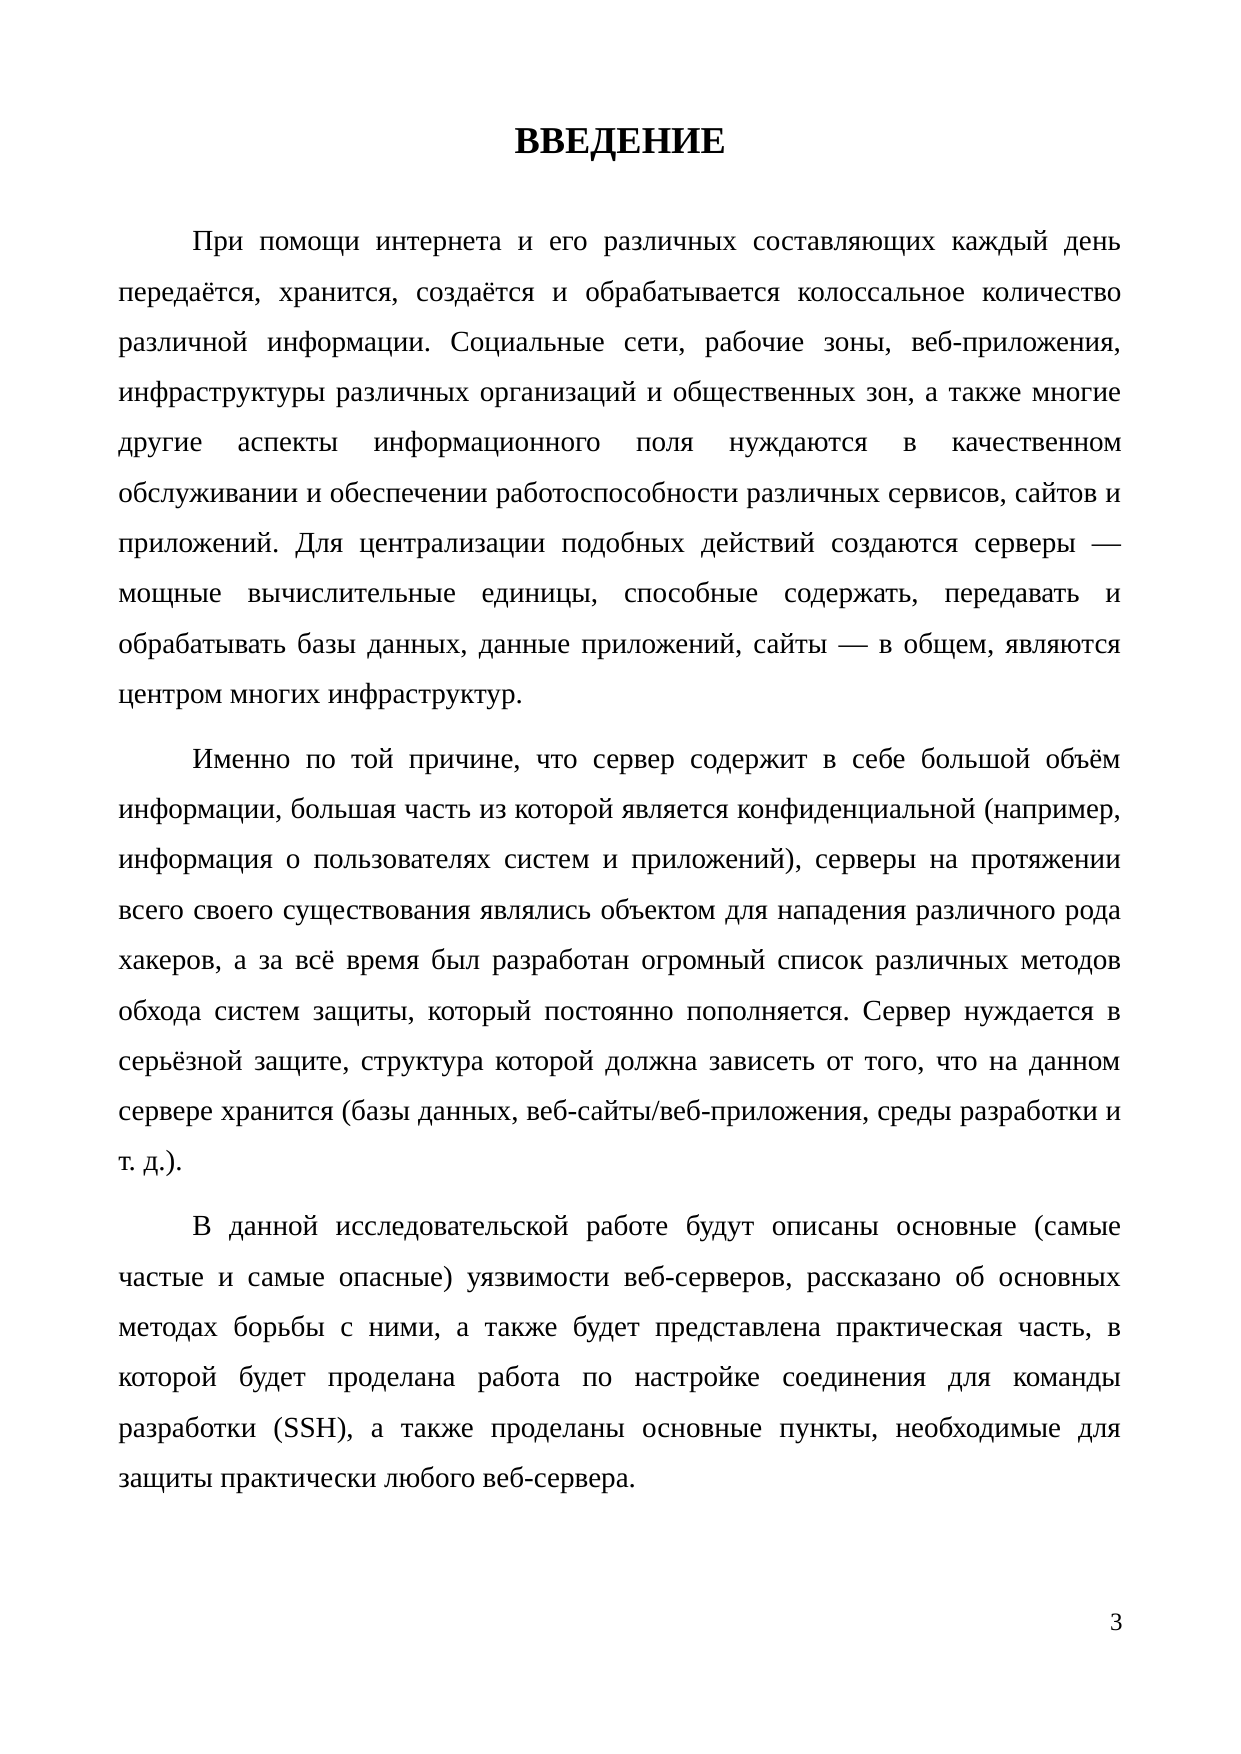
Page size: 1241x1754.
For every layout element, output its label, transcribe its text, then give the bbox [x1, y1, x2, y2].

text Именно по той причине, что сервер содержит в себе большой объём информации, большая часть из которой является конфиденциальной (например, информация о пользователях систем и приложений), серверы на протяжении всего своего существования являлись объектом для нападения различного рода хакеров, а за всё время был разработан огромный список различных методов обхода систем защиты, который постоянно пополняется. Сервер нуждается в серьёзной защите, структура которой должна зависеть от того, что на данном сервере хранится (базы данных, веб-сайты/веб-приложения, среды разработки и т. д.). [118, 741, 1122, 1177]
text В данной исследовательской работе будут описаны основные (самые частые и самые опасные) уязвимости веб-серверов, рассказано об основных методах борьбы с ними, а также будет представлена практическая часть, в которой будет проделана работа по настройке соединения для команды разработки (SSH), а также проделаны основные пункты, необходимые для защиты практически любого веб-сервера. [118, 1208, 1122, 1493]
text При помощи интернета и его различных составляющих каждый день передаётся, хранится, создаётся и обрабатывается колоссальное количество различной информации. Социальные сети, рабочие зоны, веб-приложения, инфраструктуры различных организаций и общественных зон, а также многие другие аспекты информационного поля нуждаются в качественном обслуживании и обеспечении работоспособности различных сервисов, сайтов и приложений. Для централизации подобных действий создаются серверы — мощные вычислительные единицы, способные содержать, передавать и обрабатывать базы данных, данные приложений, сайты — в общем, являются центром многих инфраструктур. [118, 223, 1122, 710]
subtitle ВВЕДЕНИЕ [118, 118, 1122, 162]
